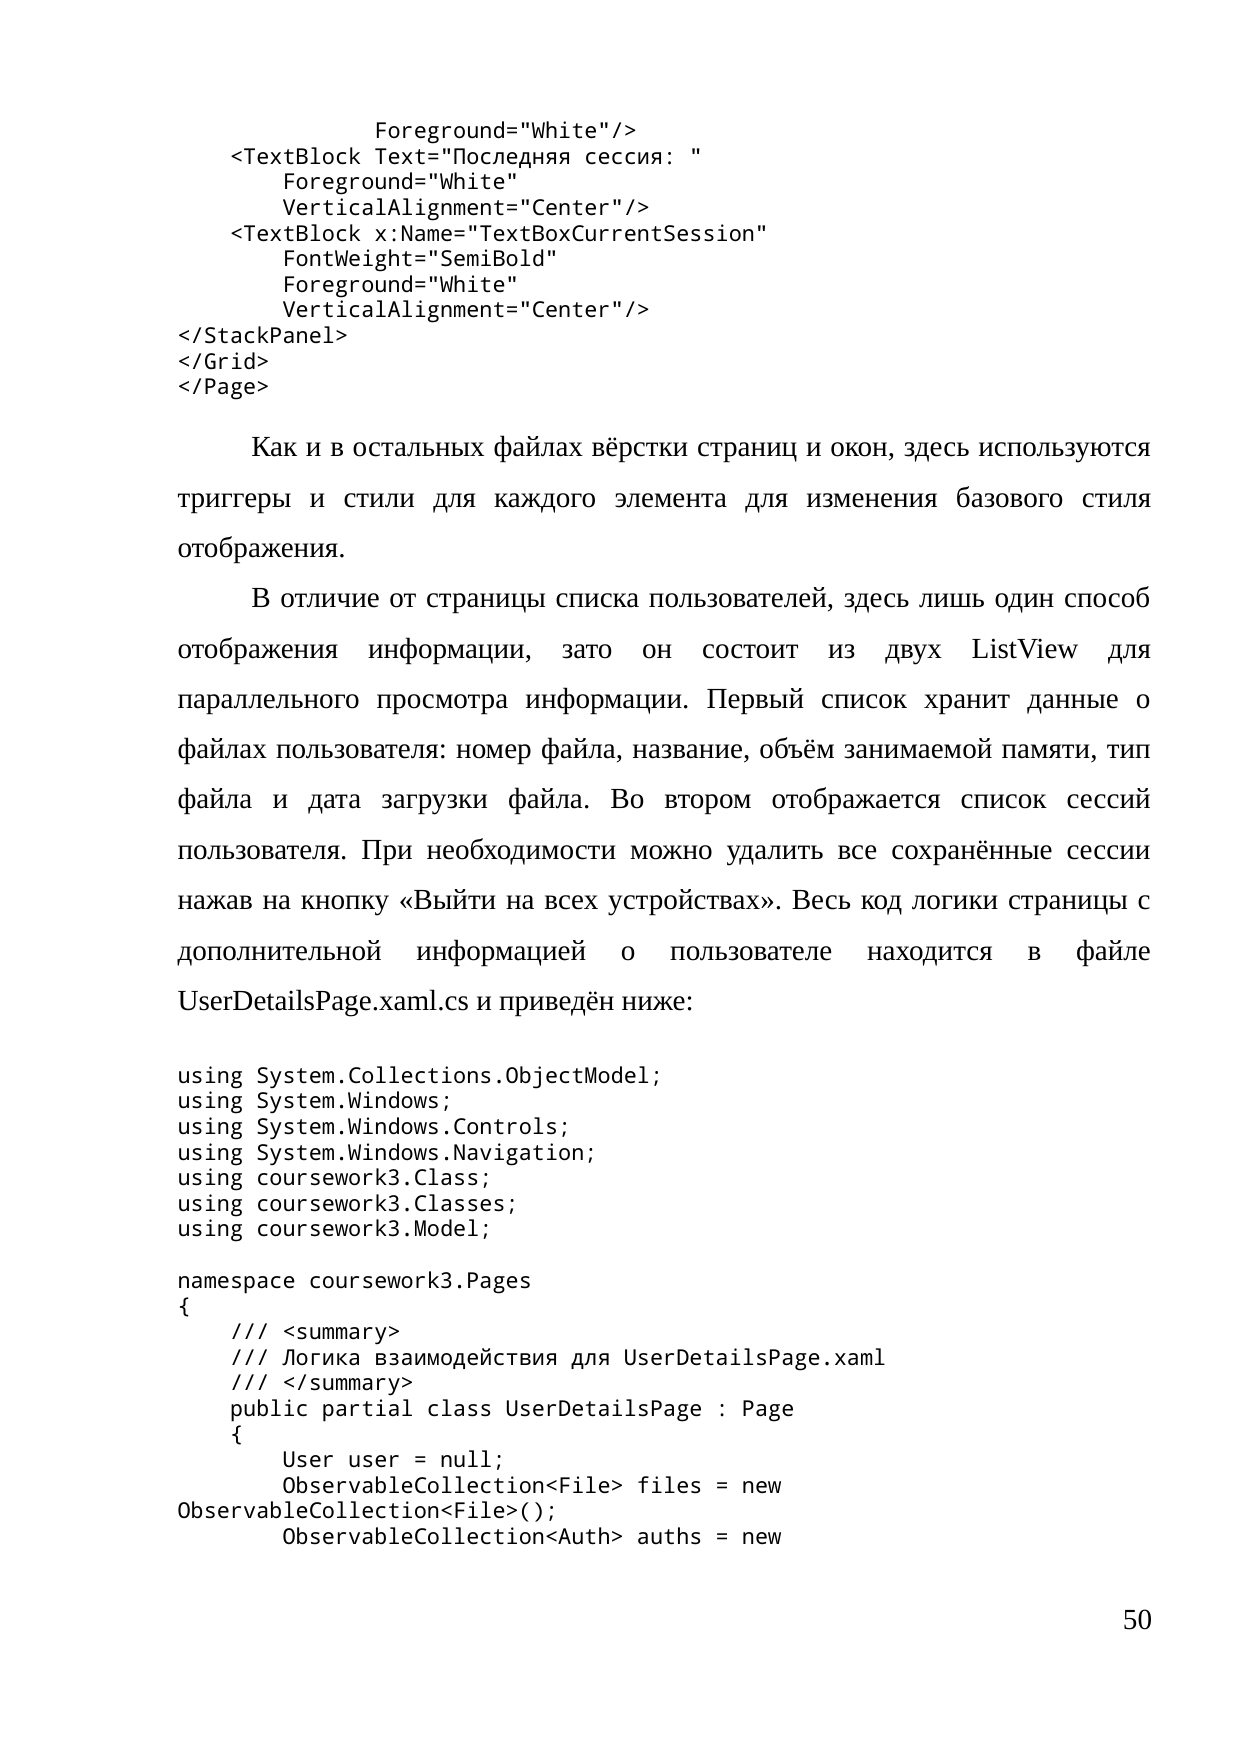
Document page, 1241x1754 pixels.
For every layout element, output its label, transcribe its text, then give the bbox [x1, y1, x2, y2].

text /// Логика взаимодействия для UserDetailsPage.xaml [177, 1344, 1152, 1370]
text VerticalAlignment="Center"/> [177, 195, 1152, 221]
text <TextBlock x:Name="TextBoxCurrentSession" [177, 221, 1152, 246]
text /// </summary> [177, 1370, 1152, 1396]
text </Grid> [177, 349, 1152, 374]
text ObservableCollection<File> files = new ObservableCollection<File>(); [177, 1473, 1152, 1524]
text /// <summary> [177, 1319, 1152, 1344]
text using System.Windows.Navigation; [177, 1139, 1152, 1165]
text Foreground="White"/> [177, 118, 1152, 144]
text VerticalAlignment="Center"/> [177, 297, 1152, 323]
text В отличие от страницы списка пользователей, здесь лишь один способ отображения информации, зато он состоит из двух ListView для параллельного просмотра информации. Первый список хранит данные о файлах пользователя: номер файла, название, объём занимаемой памяти, тип файла и дата загрузки файла. Во втором отображается список сессий пользователя. При необходимости можно удалить все сохранённые сессии нажав на кнопку «Выйти на всех устройствах». Весь код логики страницы с дополнительной информацией о пользователе находится в файле UserDetailsPage.xaml.cs и приведён ниже: [177, 580, 1152, 1016]
text { [177, 1421, 1152, 1447]
text ObservableCollection<Auth> auths = new [177, 1524, 1152, 1549]
text <TextBlock Text="Последняя сессия: " [177, 144, 1152, 169]
text Foreground="White" [177, 272, 1152, 297]
text public partial class UserDetailsPage : Page [177, 1396, 1152, 1421]
text using System.Windows.Controls; [177, 1114, 1152, 1139]
text using coursework3.Model; [177, 1216, 1152, 1242]
text </StackPanel> [177, 323, 1152, 349]
text using System.Collections.ObjectModel; [177, 1063, 1152, 1088]
text Как и в остальных файлах вёрстки страниц и окон, здесь используются триггеры и стили для каждого элемента для изменения базового стиля отображения. [177, 429, 1152, 564]
text User user = null; [177, 1447, 1152, 1473]
text Foreground="White" [177, 169, 1152, 195]
text { [177, 1293, 1152, 1319]
text FontWeight="SemiBold" [177, 246, 1152, 272]
text using coursework3.Classes; [177, 1191, 1152, 1216]
text using System.Windows; [177, 1088, 1152, 1114]
text </Page> [177, 374, 1152, 400]
text using coursework3.Class; [177, 1165, 1152, 1191]
text namespace coursework3.Pages [177, 1268, 1152, 1293]
